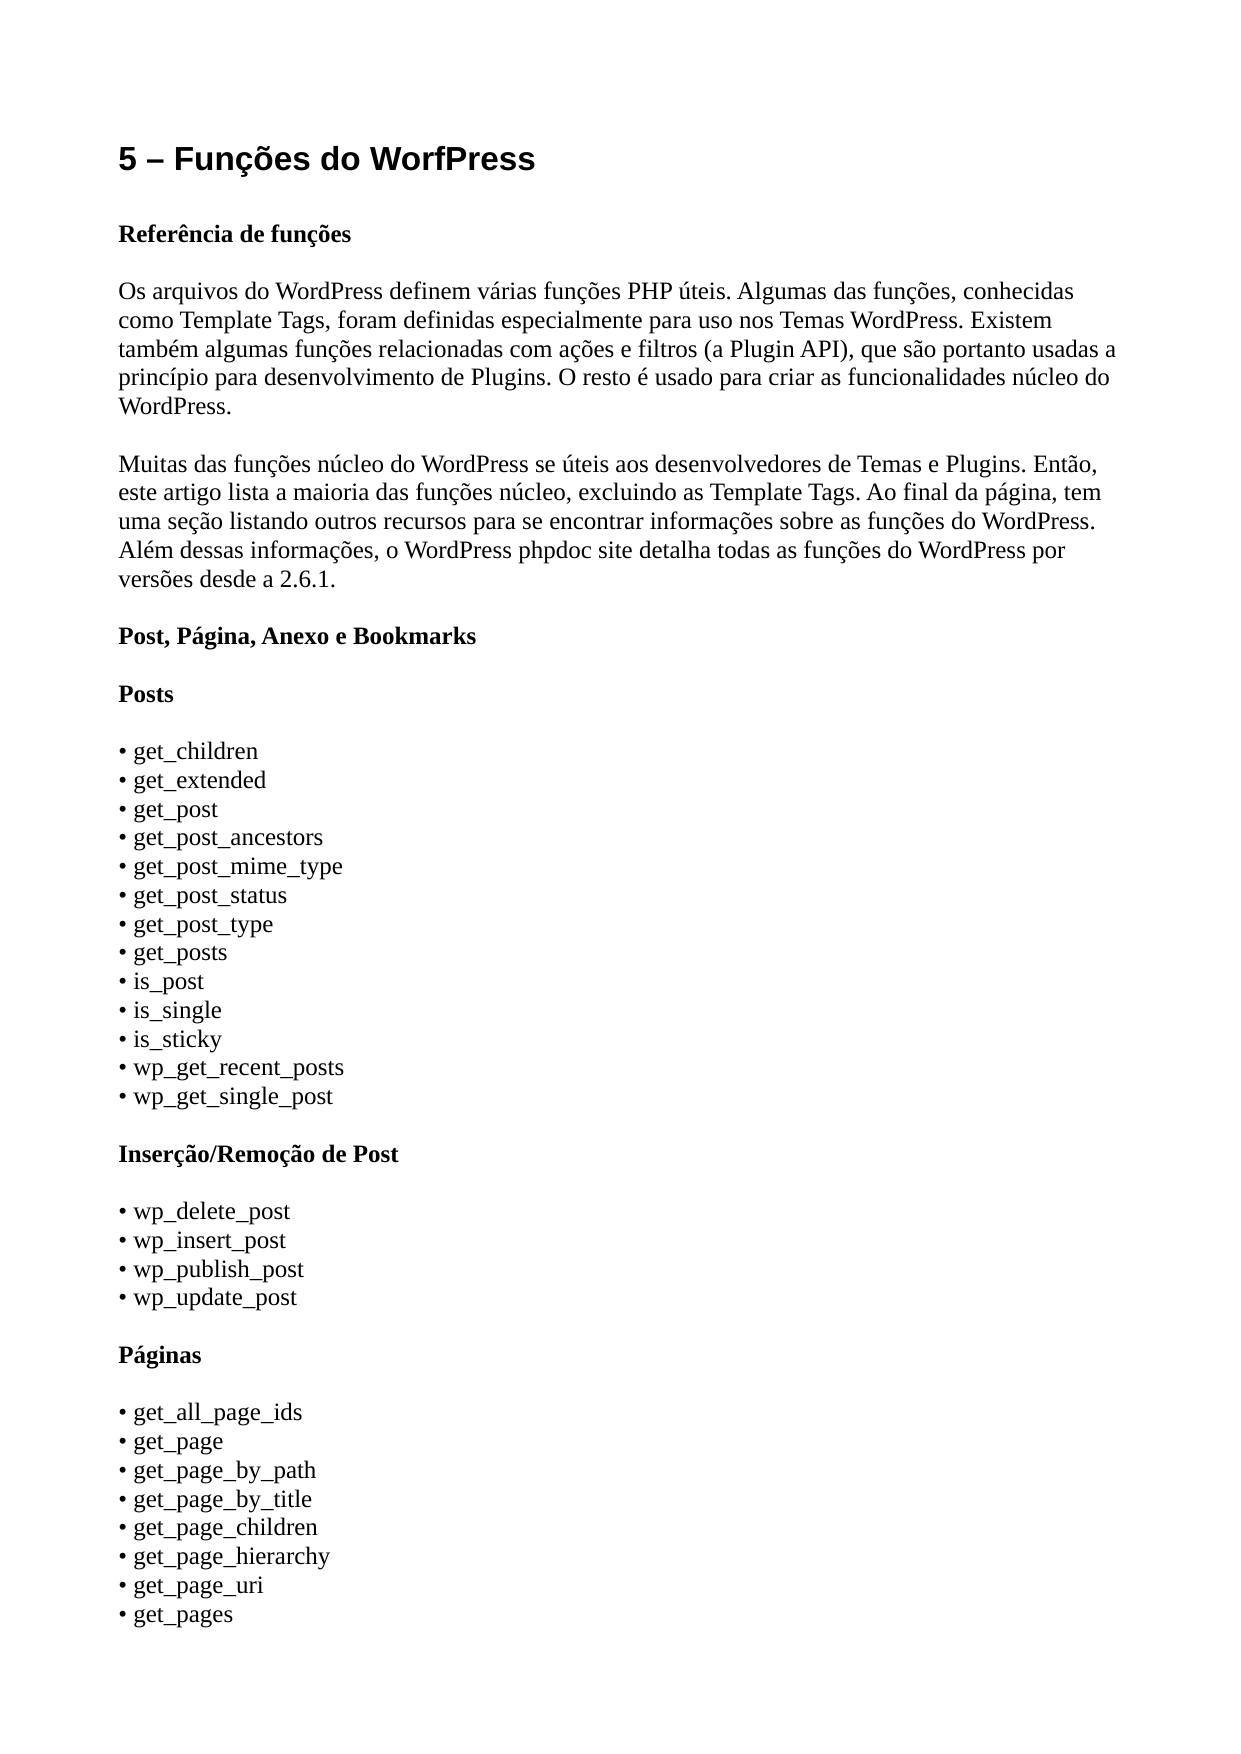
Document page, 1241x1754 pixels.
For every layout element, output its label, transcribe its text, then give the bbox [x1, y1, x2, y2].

text Muitas das funções núcleo do WordPress se úteis aos desenvolvedores de Temas e Plugins. Então, este artigo lista a maioria das funções núcleo, excluindo as Template Tags. Ao final da página, tem uma seção listando outros recursos para se encontrar informações sobre as funções do WordPress. Além dessas informações, o WordPress phpdoc site detalha todas as funções do WordPress por versões desde a 2.6.1. [118, 449, 1122, 592]
text • wp_delete_post [118, 1196, 1122, 1225]
text Os arquivos do WordPress definem várias funções PHP úteis. Algumas das funções, conhecidas como Template Tags, foram definidas especialmente para uso nos Temas WordPress. Existem também algumas funções relacionadas com ações e filtros (a Plugin API), que são portanto usadas a princípio para desenvolvimento de Plugins. O resto é usado para criar as funcionalidades núcleo do WordPress. [118, 276, 1122, 420]
text • wp_update_post [118, 1282, 1122, 1311]
text • get_post_type [118, 909, 1122, 937]
text • get_page_by_path [118, 1455, 1122, 1484]
text • is_single [118, 995, 1122, 1024]
text • is_sticky [118, 1024, 1122, 1052]
text • get_all_page_ids [118, 1397, 1122, 1426]
text • get_post_mime_type [118, 851, 1122, 880]
text • wp_get_single_post [118, 1081, 1122, 1110]
text • get_page_hierarchy [118, 1541, 1122, 1570]
text • get_page_children [118, 1512, 1122, 1541]
text Referência de funções [118, 219, 1122, 247]
text • is_post [118, 966, 1122, 995]
text • get_post_status [118, 880, 1122, 909]
text • get_page_uri [118, 1570, 1122, 1599]
text • get_page_by_title [118, 1484, 1122, 1512]
text • get_post_ancestors [118, 822, 1122, 851]
text • get_pages [118, 1599, 1122, 1627]
text Páginas [118, 1340, 1122, 1369]
text Inserção/Remoção de Post [118, 1139, 1122, 1167]
text • wp_get_recent_posts [118, 1052, 1122, 1081]
text • get_post [118, 794, 1122, 822]
text • get_page [118, 1426, 1122, 1455]
text Post, Página, Anexo e Bookmarks [118, 621, 1122, 650]
text • get_posts [118, 937, 1122, 966]
text Posts [118, 679, 1122, 707]
subtitle 5 – Funções do WorfPress [118, 139, 1122, 177]
text • wp_publish_post [118, 1254, 1122, 1282]
text • get_children [118, 736, 1122, 765]
text • wp_insert_post [118, 1225, 1122, 1254]
text • get_extended [118, 765, 1122, 794]
